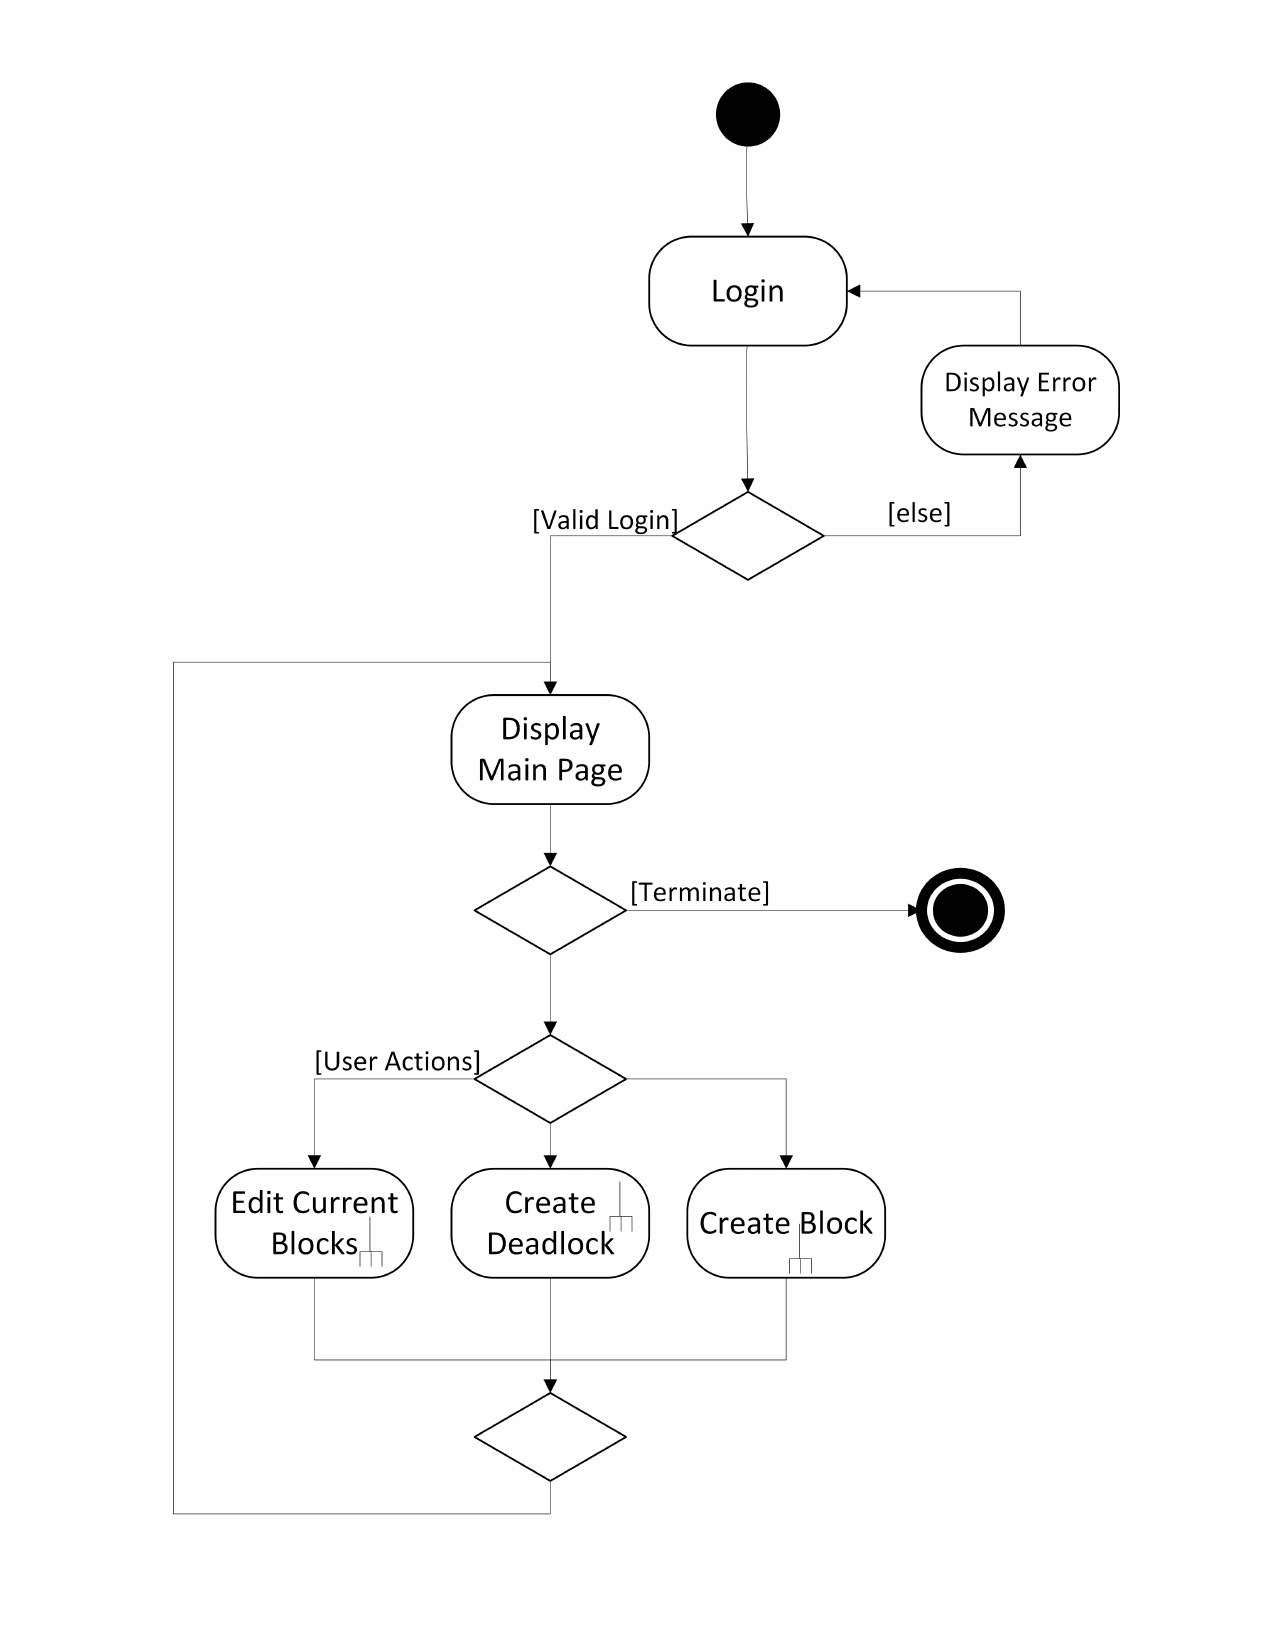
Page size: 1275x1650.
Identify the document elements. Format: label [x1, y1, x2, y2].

picture [160, 70, 1132, 1527]
